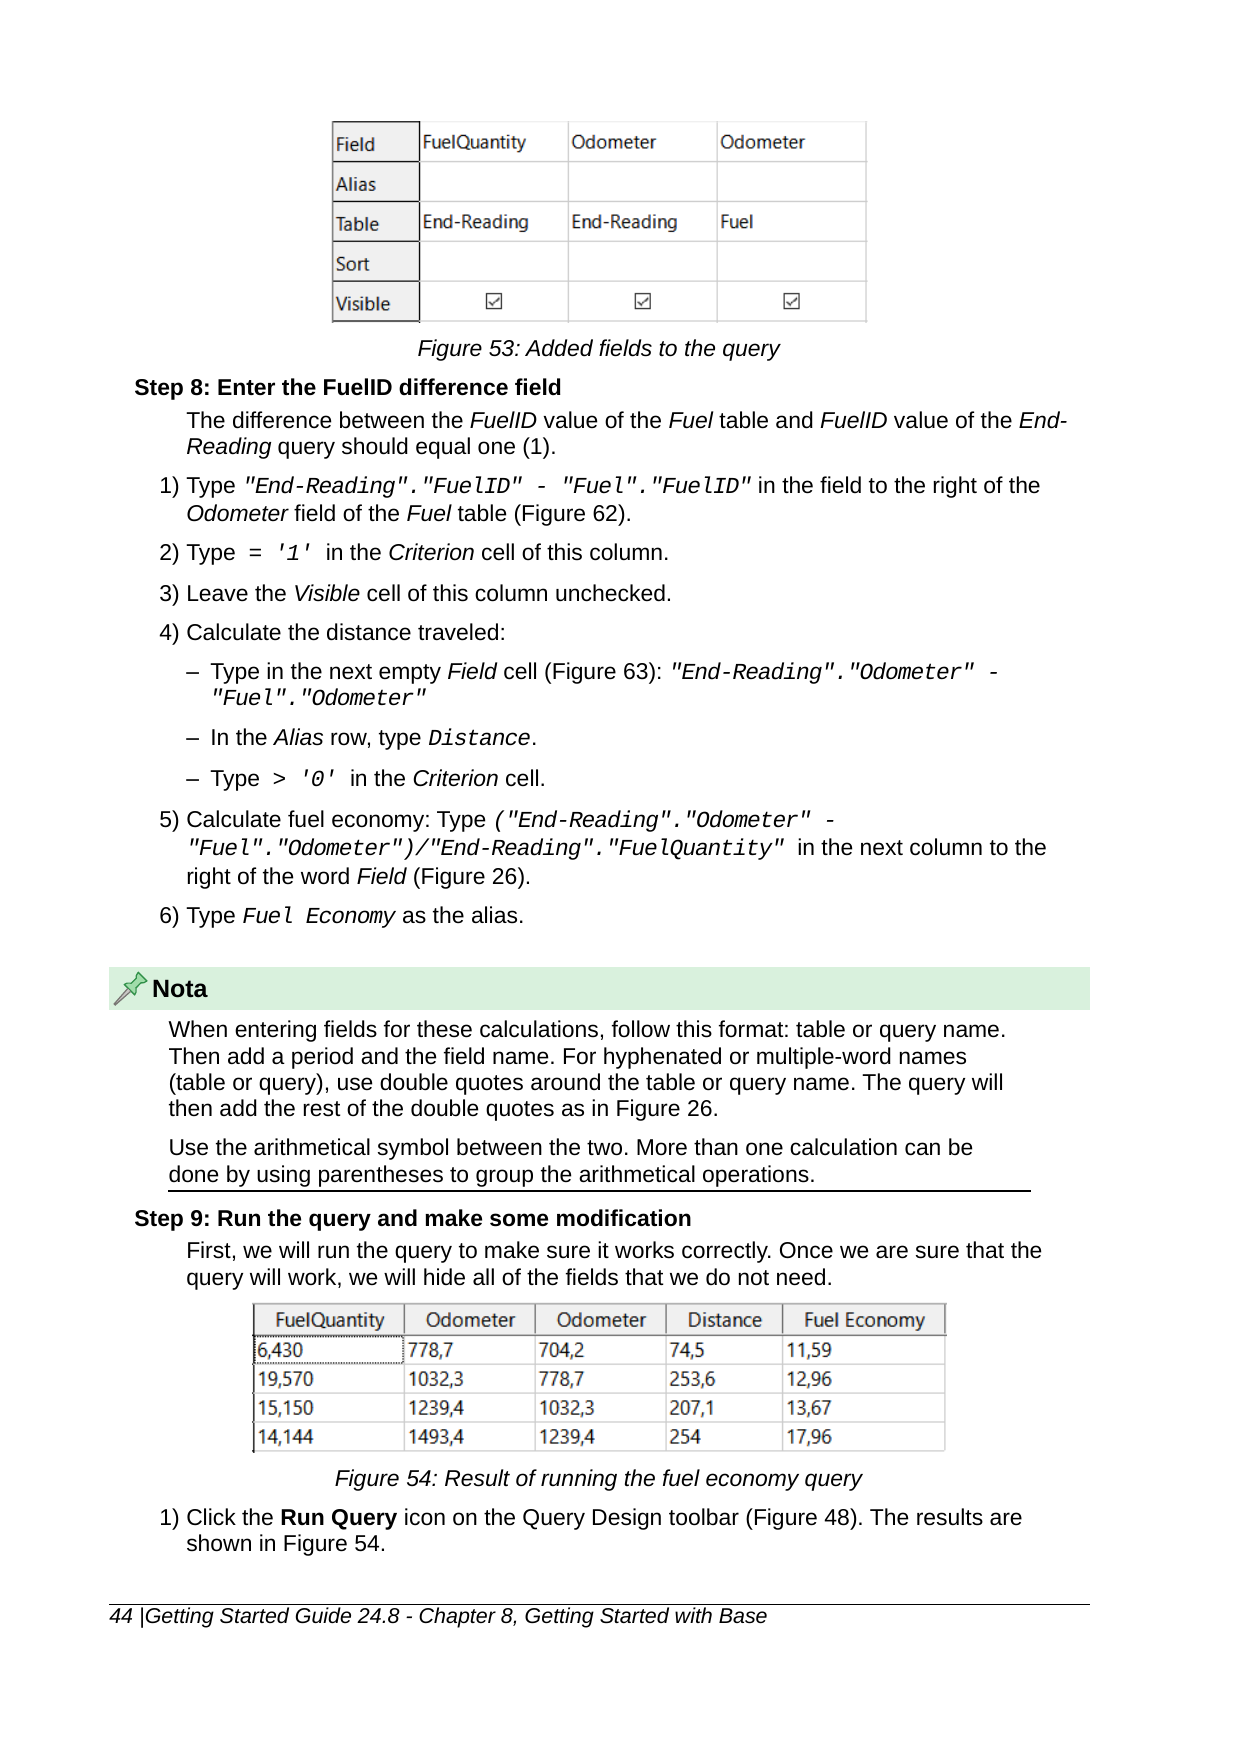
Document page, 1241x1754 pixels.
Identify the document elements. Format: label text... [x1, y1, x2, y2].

picture [331, 121, 868, 323]
list Type "End-Reading"."FuelID" - "Fuel"."FuelID" in the field to the right of the Odometer field of the Fuel table (Figure 62). [186, 472, 1090, 527]
picture [252, 1302, 947, 1453]
text Step 9: Run the query and make some modification [134, 1204, 1090, 1231]
list In the Alias row, type Distance. [186, 724, 1090, 753]
text Step 8: Enter the FuelID difference field [134, 374, 1090, 400]
text Use the arithmetical symbol between the two. More than one calculation can be done by using parentheses to group the arithmetical operations. [168, 1134, 1031, 1190]
list Leave the Visible cell of this column unchecked. [186, 580, 1090, 606]
list Click the Run Query icon on the Query Design toolbar (Figure 48). The results are shown in Figure 54. [186, 1504, 1090, 1557]
subtitle Nota [109, 967, 1090, 1010]
text Figure 54: Result of running the fuel economy query [252, 1465, 947, 1491]
list Type in the next empty Field cell (Figure 63): "End-Reading"."Odometer" - "Fuel"."Odometer" [186, 658, 1090, 712]
list Type > '0' in the Criterion cell. [186, 765, 1090, 793]
text The difference between the FuelID value of the Fuel table and FuelID value of the End-Reading query should equal one (1). [186, 407, 1090, 459]
text Figure 53: Added fields to the query [331, 335, 868, 362]
list Calculate fuel economy: Type ("End-Reading"."Odometer" - "Fuel"."Odometer")/"End-Reading"."FuelQuantity" in the next column to the right of the word Field (Figure 26). [186, 806, 1090, 889]
text When entering fields for these calculations, follow this format: table or query name. Then add a period and the field name. For hyphenated or multiple-word names (table or query), use double quotes around the table or query name. The query will then add the rest of the double quotes as in Figure 26. [168, 1016, 1031, 1122]
list Type Fuel Economy as the alias. [186, 902, 1090, 930]
text First, we will run the query to make sure it works correctly. Once we are sure that the query will work, we will hide all of the fields that we do not need. [186, 1237, 1090, 1290]
list Type = '1' in the Criterion cell of this column. [186, 539, 1090, 567]
list Calculate the distance traveled: [186, 619, 1090, 645]
